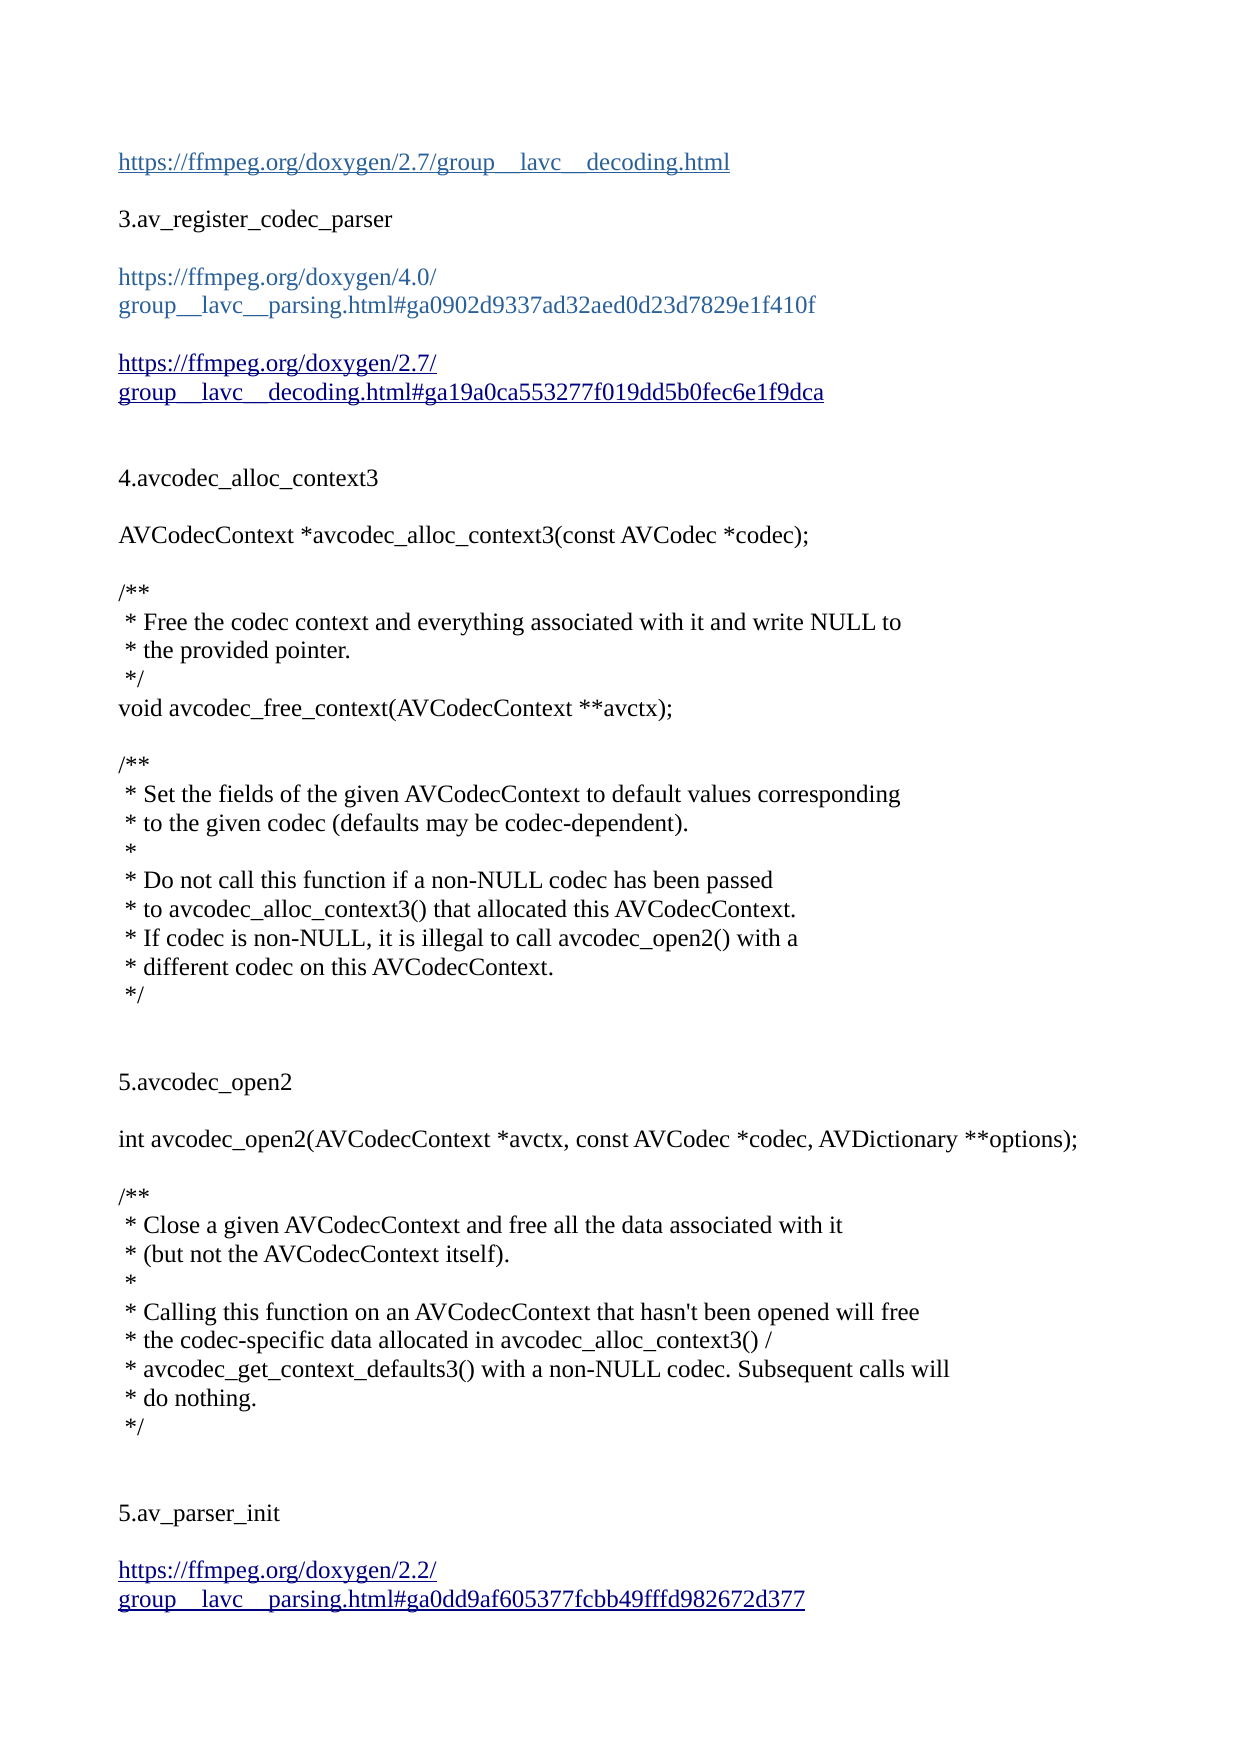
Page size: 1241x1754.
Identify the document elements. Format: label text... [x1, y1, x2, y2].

text AVCodecContext *avcodec_alloc_context3(const AVCodec *codec); [118, 521, 1122, 549]
text void avcodec_free_context(AVCodecContext **avctx); [118, 693, 1122, 722]
text 5.avcodec_open2 [118, 1067, 1122, 1096]
text 5.av_parser_init [118, 1498, 1122, 1527]
text * Set the fields of the given AVCodecContext to default values corresponding [118, 779, 1122, 808]
text 4.avcodec_alloc_context3 [118, 463, 1122, 492]
text https://ffmpeg.org/doxygen/2.7/group__lavc__decoding.html#ga19a0ca553277f019dd5b0fec6e1f9dca [118, 348, 1122, 406]
text /** [118, 578, 1122, 607]
text * the provided pointer. [118, 636, 1122, 664]
text * to avcodec_alloc_context3() that allocated this AVCodecContext. [118, 894, 1122, 923]
text /** [118, 751, 1122, 779]
text * [118, 837, 1122, 866]
text * to the given codec (defaults may be codec-dependent). [118, 808, 1122, 837]
text * (but not the AVCodecContext itself). [118, 1239, 1122, 1268]
text */ [118, 664, 1122, 693]
text https://ffmpeg.org/doxygen/2.7/group__lavc__decoding.html [118, 147, 1122, 176]
text * Close a given AVCodecContext and free all the data associated with it [118, 1211, 1122, 1239]
text * different codec on this AVCodecContext. [118, 952, 1122, 981]
text /** [118, 1182, 1122, 1211]
text 3.av_register_codec_parser [118, 204, 1122, 233]
text * Calling this function on an AVCodecContext that hasn't been opened will free [118, 1297, 1122, 1326]
text */ [118, 981, 1122, 1009]
text * avcodec_get_context_defaults3() with a non-NULL codec. Subsequent calls will [118, 1354, 1122, 1383]
text * Free the codec context and everything associated with it and write NULL to [118, 607, 1122, 636]
text * If codec is non-NULL, it is illegal to call avcodec_open2() with a [118, 923, 1122, 952]
text https://ffmpeg.org/doxygen/2.2/group__lavc__parsing.html#ga0dd9af605377fcbb49fffd982672d377 [118, 1556, 1122, 1613]
text * the codec-specific data allocated in avcodec_alloc_context3() / [118, 1326, 1122, 1354]
text * Do not call this function if a non-NULL codec has been passed [118, 866, 1122, 894]
text https://ffmpeg.org/doxygen/4.0/group__lavc__parsing.html#ga0902d9337ad32aed0d23d7829e1f410f [118, 262, 1122, 319]
text */ [118, 1412, 1122, 1441]
text * do nothing. [118, 1383, 1122, 1412]
text * [118, 1268, 1122, 1297]
text int avcodec_open2(AVCodecContext *avctx, const AVCodec *codec, AVDictionary **options); [118, 1124, 1122, 1153]
